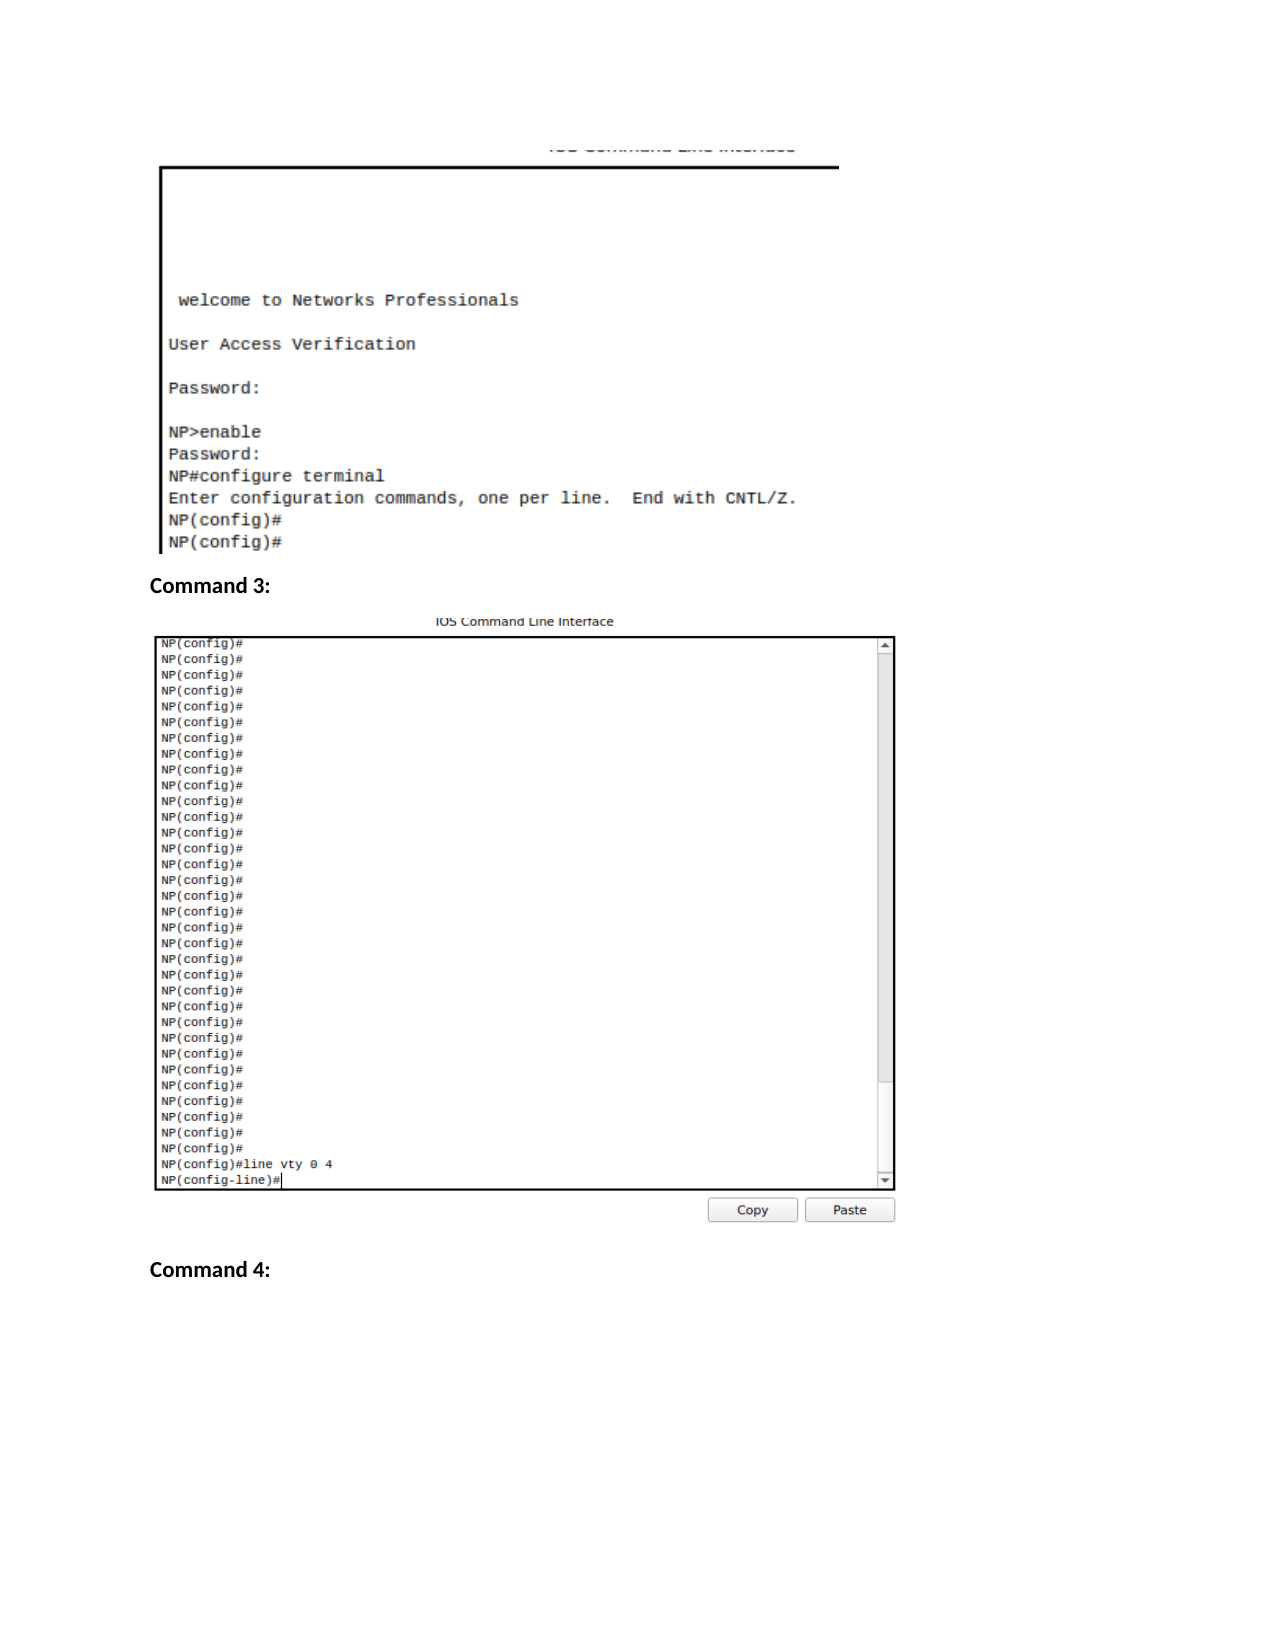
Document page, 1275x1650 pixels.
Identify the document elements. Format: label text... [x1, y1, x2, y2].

text Command 3: [150, 572, 1125, 600]
picture [150, 618, 901, 1237]
picture [150, 150, 839, 554]
text Command 4: [150, 1256, 1125, 1283]
